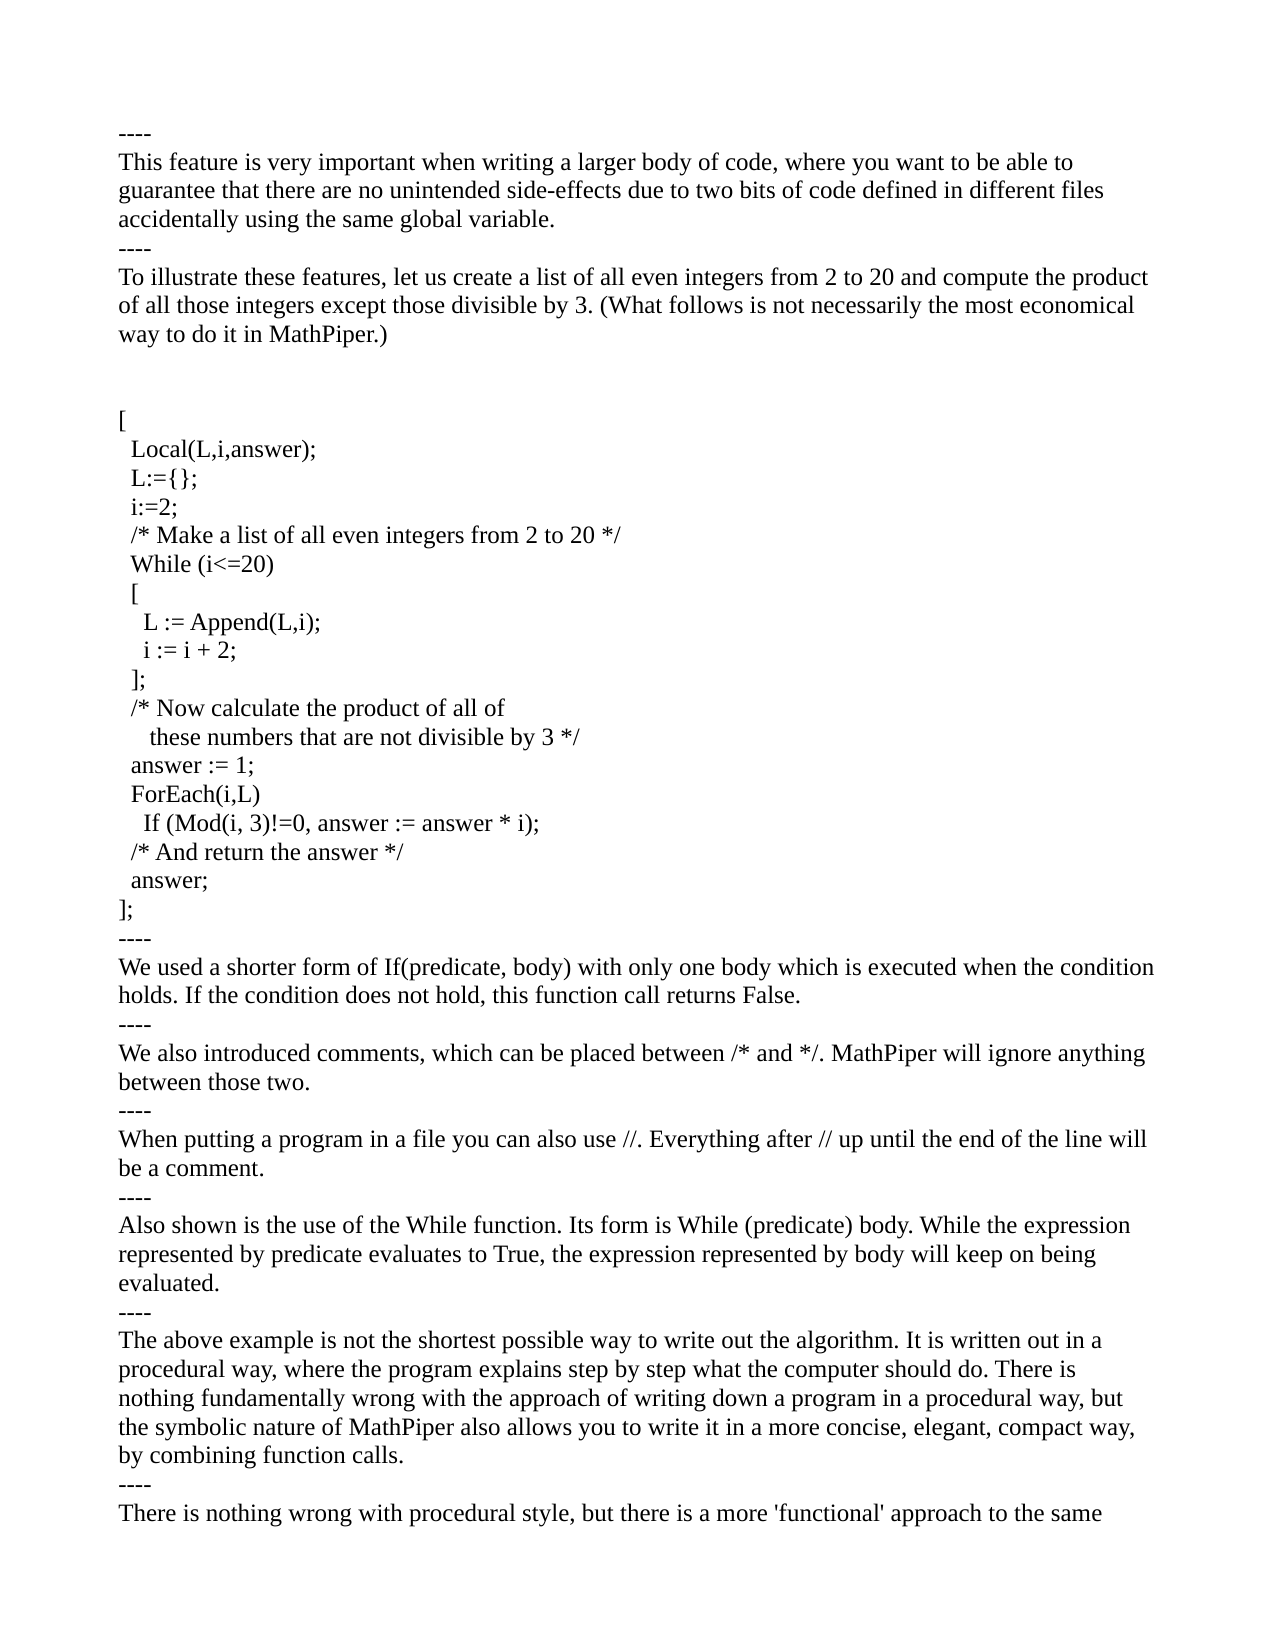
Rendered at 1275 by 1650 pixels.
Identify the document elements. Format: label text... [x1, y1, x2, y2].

text answer := 1; [118, 751, 1157, 779]
text ---- [118, 118, 1157, 147]
text L:={}; [118, 463, 1157, 492]
text If (Mod(i, 3)!=0, answer := answer * i); [118, 808, 1157, 837]
text ]; [118, 894, 1157, 923]
text ---- [118, 1469, 1157, 1498]
text these numbers that are not divisible by 3 */ [118, 722, 1157, 751]
text L := Append(L,i); [118, 607, 1157, 636]
text ---- [118, 1096, 1157, 1124]
text ---- [118, 1297, 1157, 1326]
text /* Now calculate the product of all of [118, 693, 1157, 722]
text There is nothing wrong with procedural style, but there is a more 'functional' approach to the same [118, 1498, 1157, 1527]
text i:=2; [118, 492, 1157, 521]
text [ [118, 578, 1157, 607]
text /* Make a list of all even integers from 2 to 20 */ [118, 521, 1157, 549]
text We also introduced comments, which can be placed between /* and */. MathPiper will ignore anything between those two. [118, 1038, 1157, 1096]
text ForEach(i,L) [118, 779, 1157, 808]
text [ [118, 406, 1157, 434]
text We used a shorter form of If(predicate, body) with only one body which is executed when the condition holds. If the condition does not hold, this function call returns False. [118, 952, 1157, 1009]
text While (i<=20) [118, 549, 1157, 578]
text ---- [118, 233, 1157, 262]
text Local(L,i,answer); [118, 434, 1157, 463]
text ]; [118, 664, 1157, 693]
text ---- [118, 1182, 1157, 1211]
text When putting a program in a file you can also use //. Everything after // up until the end of the line will be a comment. [118, 1124, 1157, 1182]
text answer; [118, 866, 1157, 894]
text Also shown is the use of the While function. Its form is While (predicate) body. While the expression represented by predicate evaluates to True, the expression represented by body will keep on being evaluated. [118, 1211, 1157, 1297]
text ---- [118, 923, 1157, 952]
text ---- [118, 1009, 1157, 1038]
text i := i + 2; [118, 636, 1157, 664]
text The above example is not the shortest possible way to write out the algorithm. It is written out in a procedural way, where the program explains step by step what the computer should do. There is nothing fundamentally wrong with the approach of writing down a program in a procedural way, but the symbolic nature of MathPiper also allows you to write it in a more concise, elegant, compact way, by combining function calls. [118, 1326, 1157, 1469]
text /* And return the answer */ [118, 837, 1157, 866]
text To illustrate these features, let us create a list of all even integers from 2 to 20 and compute the product of all those integers except those divisible by 3. (What follows is not necessarily the most economical way to do it in MathPiper.) [118, 262, 1157, 348]
text This feature is very important when writing a larger body of code, where you want to be able to guarantee that there are no unintended side-effects due to two bits of code defined in different files accidentally using the same global variable. [118, 147, 1157, 233]
